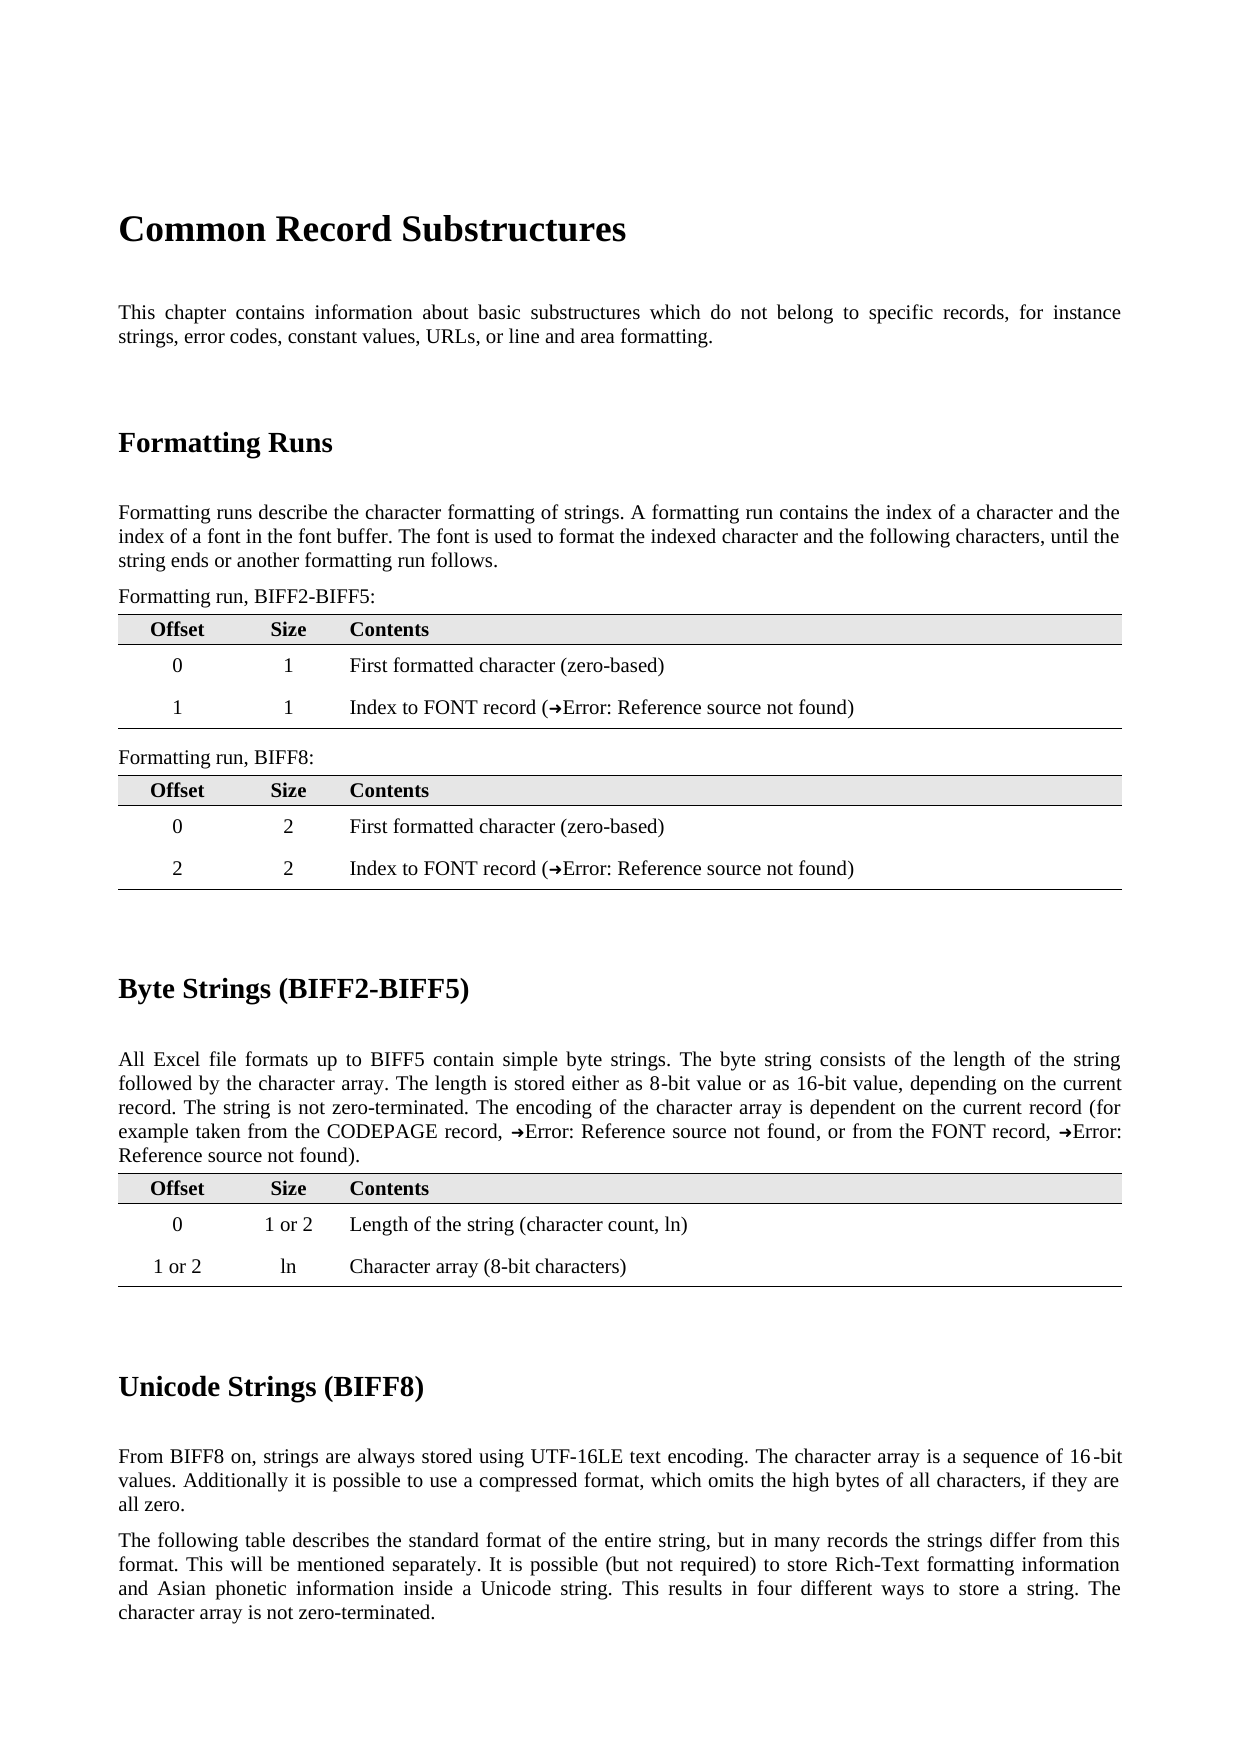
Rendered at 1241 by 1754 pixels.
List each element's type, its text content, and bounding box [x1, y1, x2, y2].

table_cell Character array (8‑bit characters) [340, 1245, 1122, 1286]
table_header Contents [340, 615, 1122, 644]
table_cell ln [236, 1245, 340, 1286]
subtitle Byte Strings (BIFF2-BIFF5) [118, 972, 1122, 1005]
text Formatting runs describe the character formatting of strings. A formatting run contains the index of a character and the index of a font in the font buffer. The font is used to format the indexed character and the following characters, until the string ends or another formatting run follows. [118, 500, 1122, 572]
table_header Contents [340, 776, 1122, 805]
table_cell 1 [236, 686, 340, 728]
table_cell 0 [118, 806, 236, 847]
table_header Offset [118, 615, 236, 644]
table_cell 2 [118, 847, 236, 889]
table_header Size [236, 776, 340, 805]
text From BIFF8 on, strings are always stored using UTF-16LE text encoding. The character array is a sequence of 16‑bit values. Additionally it is possible to use a compressed format, which omits the high bytes of all characters, if they are all zero. [118, 1444, 1122, 1516]
table_cell 1 or 2 [118, 1245, 236, 1286]
table_cell 2 [236, 847, 340, 889]
subtitle Unicode Strings (BIFF8) [118, 1369, 1122, 1403]
table_cell 0 [118, 645, 236, 686]
table_cell 2 [236, 806, 340, 847]
table_cell 1 [236, 645, 340, 686]
text This chapter contains information about basic substructures which do not belong to specific records, for instance strings, error codes, constant values, URLs, or line and area formatting. [118, 300, 1122, 348]
text Formatting run, BIFF2-BIFF5: [118, 584, 1122, 608]
table_cell First formatted character (zero-based) [340, 806, 1122, 847]
text All Excel file formats up to BIFF5 contain simple byte strings. The byte string consists of the length of the string followed by the character array. The length is stored either as 8‑bit value or as 16‑bit value, depending on the current record. The string is not zero-terminated. The encoding of the character array is dependent on the current record (for example taken from the CODEPAGE record, ➜5.17, or from the FONT record, ➜5.45). [118, 1047, 1122, 1167]
table_header Contents [340, 1174, 1122, 1203]
table_cell Length of the string (character count, ln) [340, 1204, 1122, 1245]
table_header Size [236, 1174, 340, 1203]
table_header Offset [118, 776, 236, 805]
table_cell 1 [118, 686, 236, 728]
table_cell Index to FONT record (➜5.45) [340, 847, 1122, 889]
subtitle Common Record Substructures [118, 207, 1122, 250]
table_cell 1 or 2 [236, 1204, 340, 1245]
text Formatting run, BIFF8: [118, 745, 1122, 769]
table_cell 0 [118, 1204, 236, 1245]
table_cell First formatted character (zero-based) [340, 645, 1122, 686]
text The following table describes the standard format of the entire string, but in many records the strings differ from this format. This will be mentioned separately. It is possible (but not required) to store Rich-Text formatting information and Asian phonetic information inside a Unicode string. This results in four different ways to store a string. The character array is not zero-terminated. [118, 1528, 1122, 1624]
table_header Size [236, 615, 340, 644]
table_cell Index to FONT record (➜5.45) [340, 686, 1122, 728]
subtitle Formatting Runs [118, 425, 1122, 458]
table_header Offset [118, 1174, 236, 1203]
